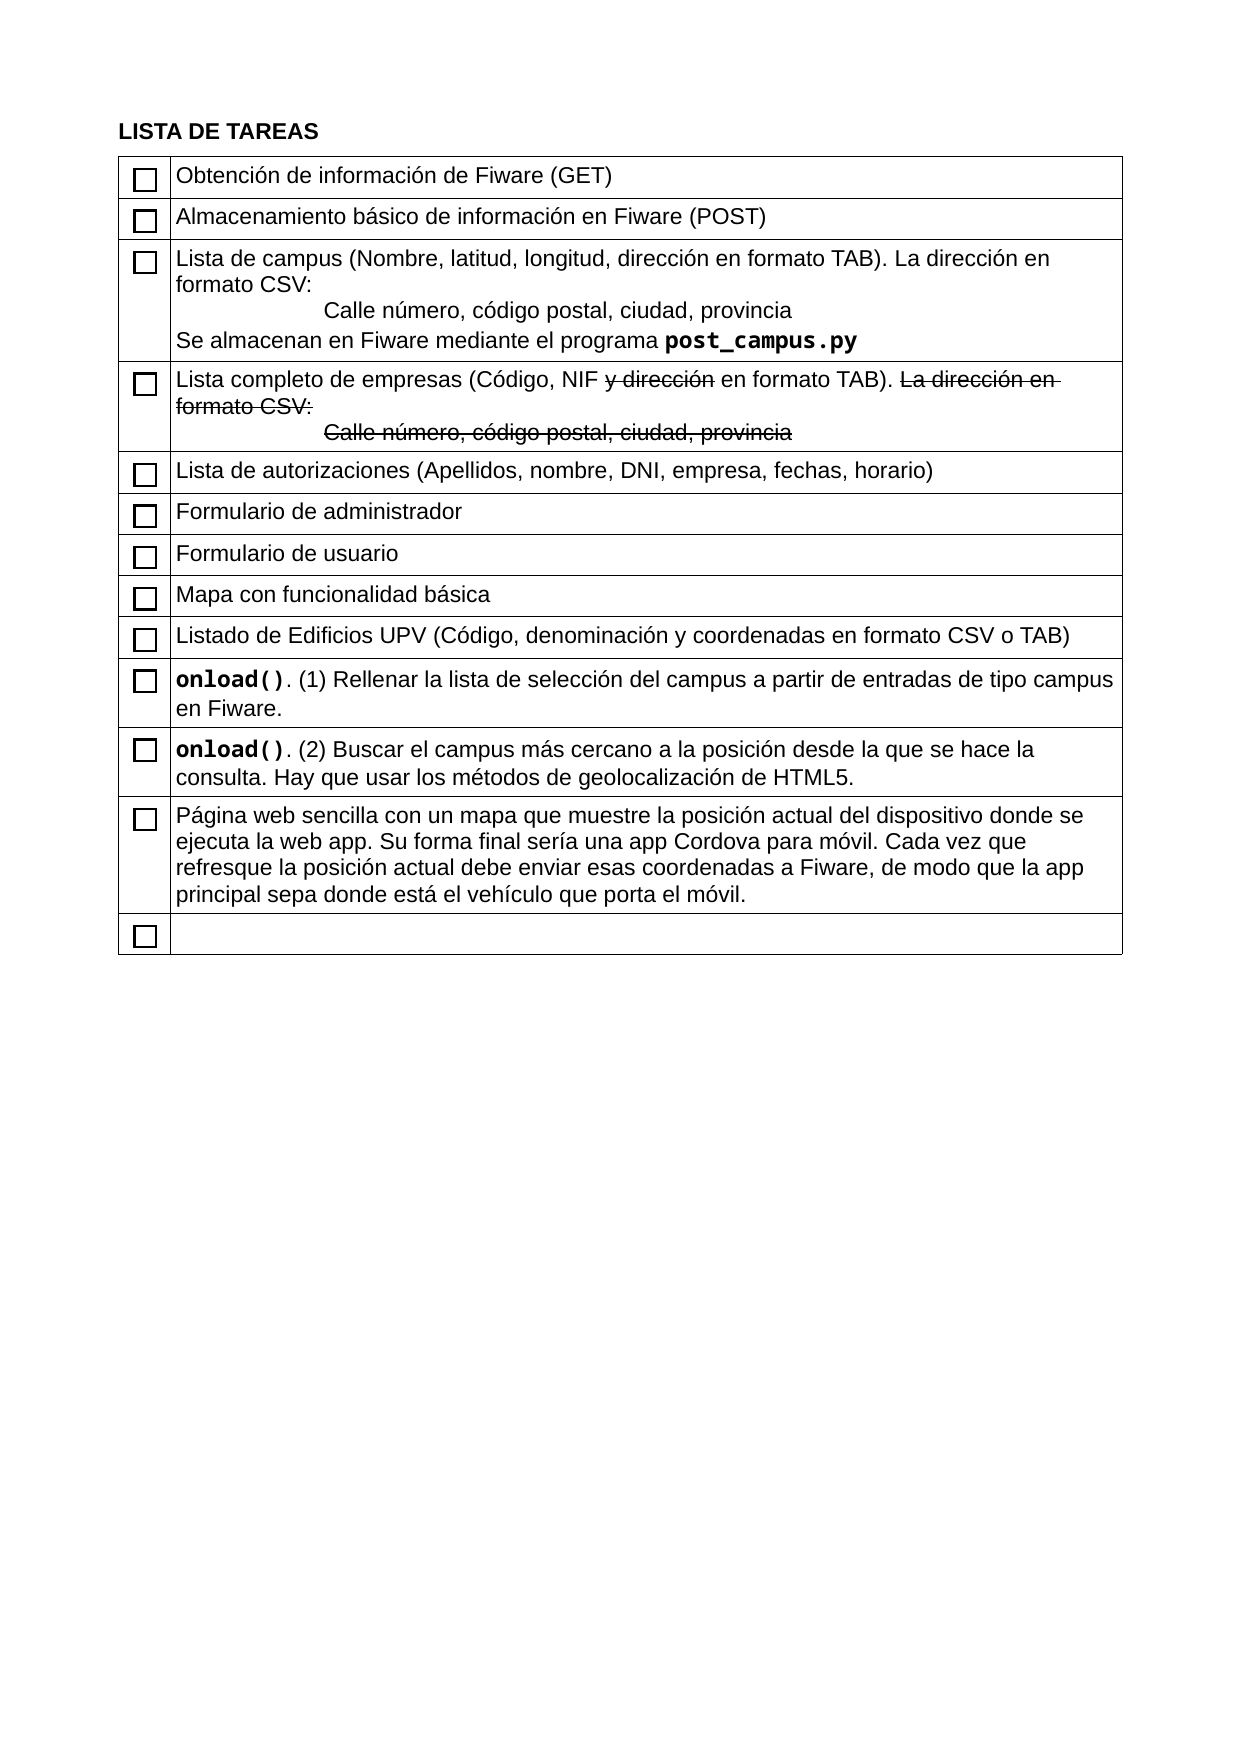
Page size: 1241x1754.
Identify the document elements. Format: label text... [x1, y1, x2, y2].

table_cell [119, 362, 170, 451]
table_cell onload(). (1) Rellenar la lista de selección del campus a partir de entradas de tipo campus en Fiware. [171, 659, 1122, 727]
table_cell Lista de campus (Nombre, latitud, longitud, dirección en formato TAB). La dirección en formato CSV: Calle número, código postal, ciudad, provincia Se almacenan en Fiware mediante el programa post_campus.py [171, 240, 1122, 361]
table_cell [119, 728, 170, 796]
table_cell [119, 576, 170, 616]
table_cell Mapa con funcionalidad básica [171, 576, 1122, 616]
table_cell [119, 494, 170, 534]
table_cell Formulario de administrador [171, 494, 1122, 534]
table_cell Formulario de usuario [171, 535, 1122, 575]
table_cell onload(). (2) Buscar el campus más cercano a la posición desde la que se hace la consulta. Hay que usar los métodos de geolocalización de HTML5. [171, 728, 1122, 796]
table_cell [119, 659, 170, 727]
table_header Obtención de información de Fiware (GET) [171, 157, 1122, 197]
table_cell Listado de Edificios UPV (Código, denominación y coordenadas en formato CSV o TAB) [171, 617, 1122, 657]
table_cell [119, 240, 170, 361]
table_cell [119, 452, 170, 492]
table_cell [119, 914, 170, 954]
table_cell Página web sencilla con un mapa que muestre la posición actual del dispositivo donde se ejecuta la web app. Su forma final sería una app Cordova para móvil. Cada vez que refresque la posición actual debe enviar esas coordenadas a Fiware, de modo que la app principal sepa donde está el vehículo que porta el móvil. [171, 797, 1122, 913]
text LISTA DE TAREAS [118, 118, 1122, 144]
table_cell Almacenamiento básico de información en Fiware (POST) [171, 199, 1122, 239]
table_cell [119, 535, 170, 575]
table_cell [119, 199, 170, 239]
table_cell [119, 797, 170, 913]
table_cell [171, 914, 1122, 954]
table_cell [119, 617, 170, 657]
table_cell Lista completo de empresas (Código, NIF y dirección en formato TAB). La dirección en formato CSV: Calle número, código postal, ciudad, provincia [171, 362, 1122, 451]
table_header [119, 157, 170, 197]
table_cell Lista de autorizaciones (Apellidos, nombre, DNI, empresa, fechas, horario) [171, 452, 1122, 492]
